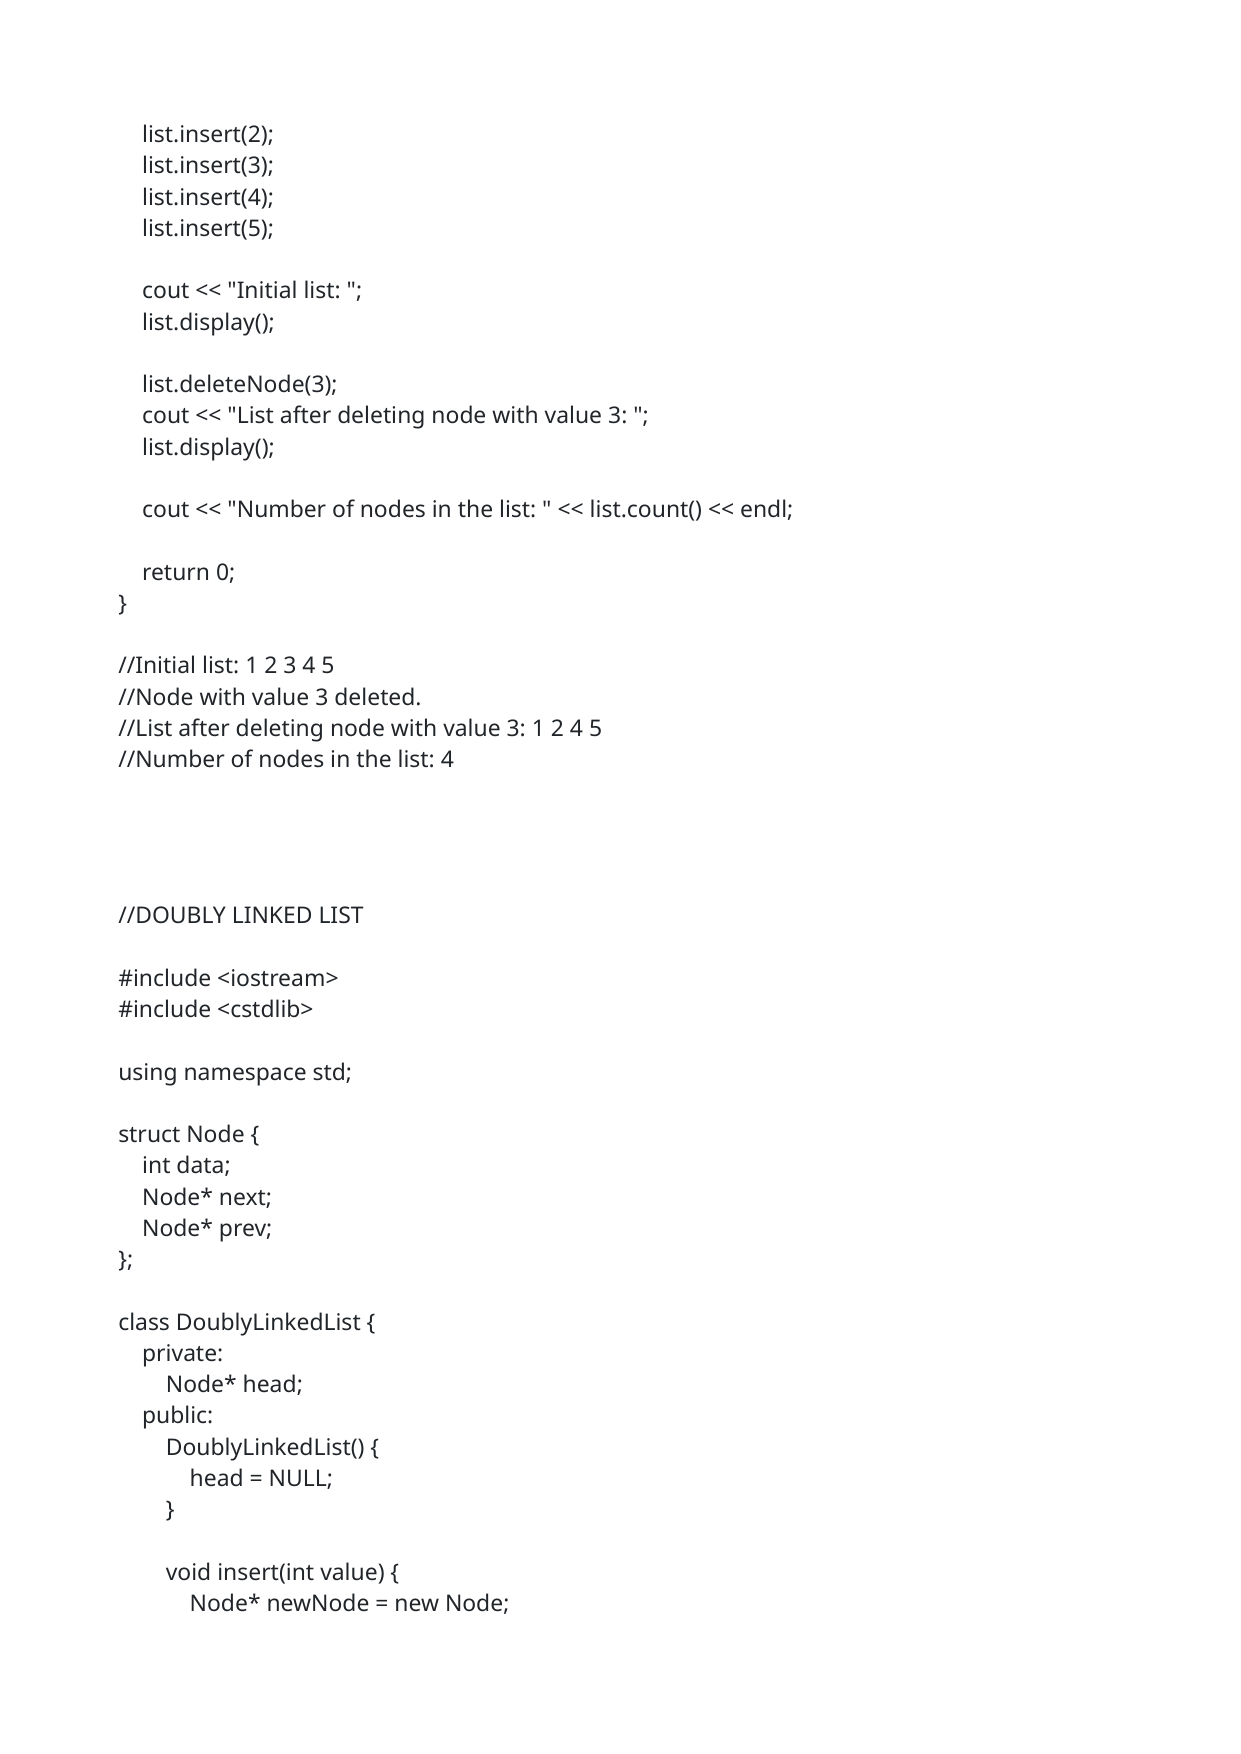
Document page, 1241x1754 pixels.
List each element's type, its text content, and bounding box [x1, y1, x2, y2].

text class DoublyLinkedList { [118, 1306, 1122, 1337]
text #include <iostream> [118, 962, 1122, 993]
text void insert(int value) { [118, 1556, 1122, 1587]
text return 0; [118, 556, 1122, 587]
text Node* head; [118, 1368, 1122, 1399]
text Node* newNode = new Node; [118, 1587, 1122, 1618]
text //List after deleting node with value 3: 1 2 4 5 [118, 712, 1122, 743]
text head = NULL; [118, 1462, 1122, 1493]
text #include <cstdlib> [118, 993, 1122, 1024]
text } [118, 587, 1122, 618]
text //Number of nodes in the list: 4 [118, 743, 1122, 774]
text list.insert(2); [118, 118, 1122, 149]
text list.display(); [118, 306, 1122, 337]
text //DOUBLY LINKED LIST [118, 899, 1122, 931]
text list.insert(5); [118, 212, 1122, 243]
text struct Node { [118, 1118, 1122, 1149]
text cout << "Initial list: "; [118, 274, 1122, 306]
text cout << "Number of nodes in the list: " << list.count() << endl; [118, 493, 1122, 524]
text }; [118, 1243, 1122, 1274]
text int data; [118, 1149, 1122, 1181]
text cout << "List after deleting node with value 3: "; [118, 399, 1122, 431]
text Node* prev; [118, 1212, 1122, 1243]
text list.insert(4); [118, 181, 1122, 212]
text public: [118, 1399, 1122, 1431]
text list.deleteNode(3); [118, 368, 1122, 399]
text //Node with value 3 deleted. [118, 681, 1122, 712]
text DoublyLinkedList() { [118, 1431, 1122, 1462]
text list.display(); [118, 431, 1122, 462]
text Node* next; [118, 1181, 1122, 1212]
text list.insert(3); [118, 149, 1122, 181]
text //Initial list: 1 2 3 4 5 [118, 649, 1122, 681]
text using namespace std; [118, 1056, 1122, 1087]
text } [118, 1493, 1122, 1524]
text private: [118, 1337, 1122, 1368]
